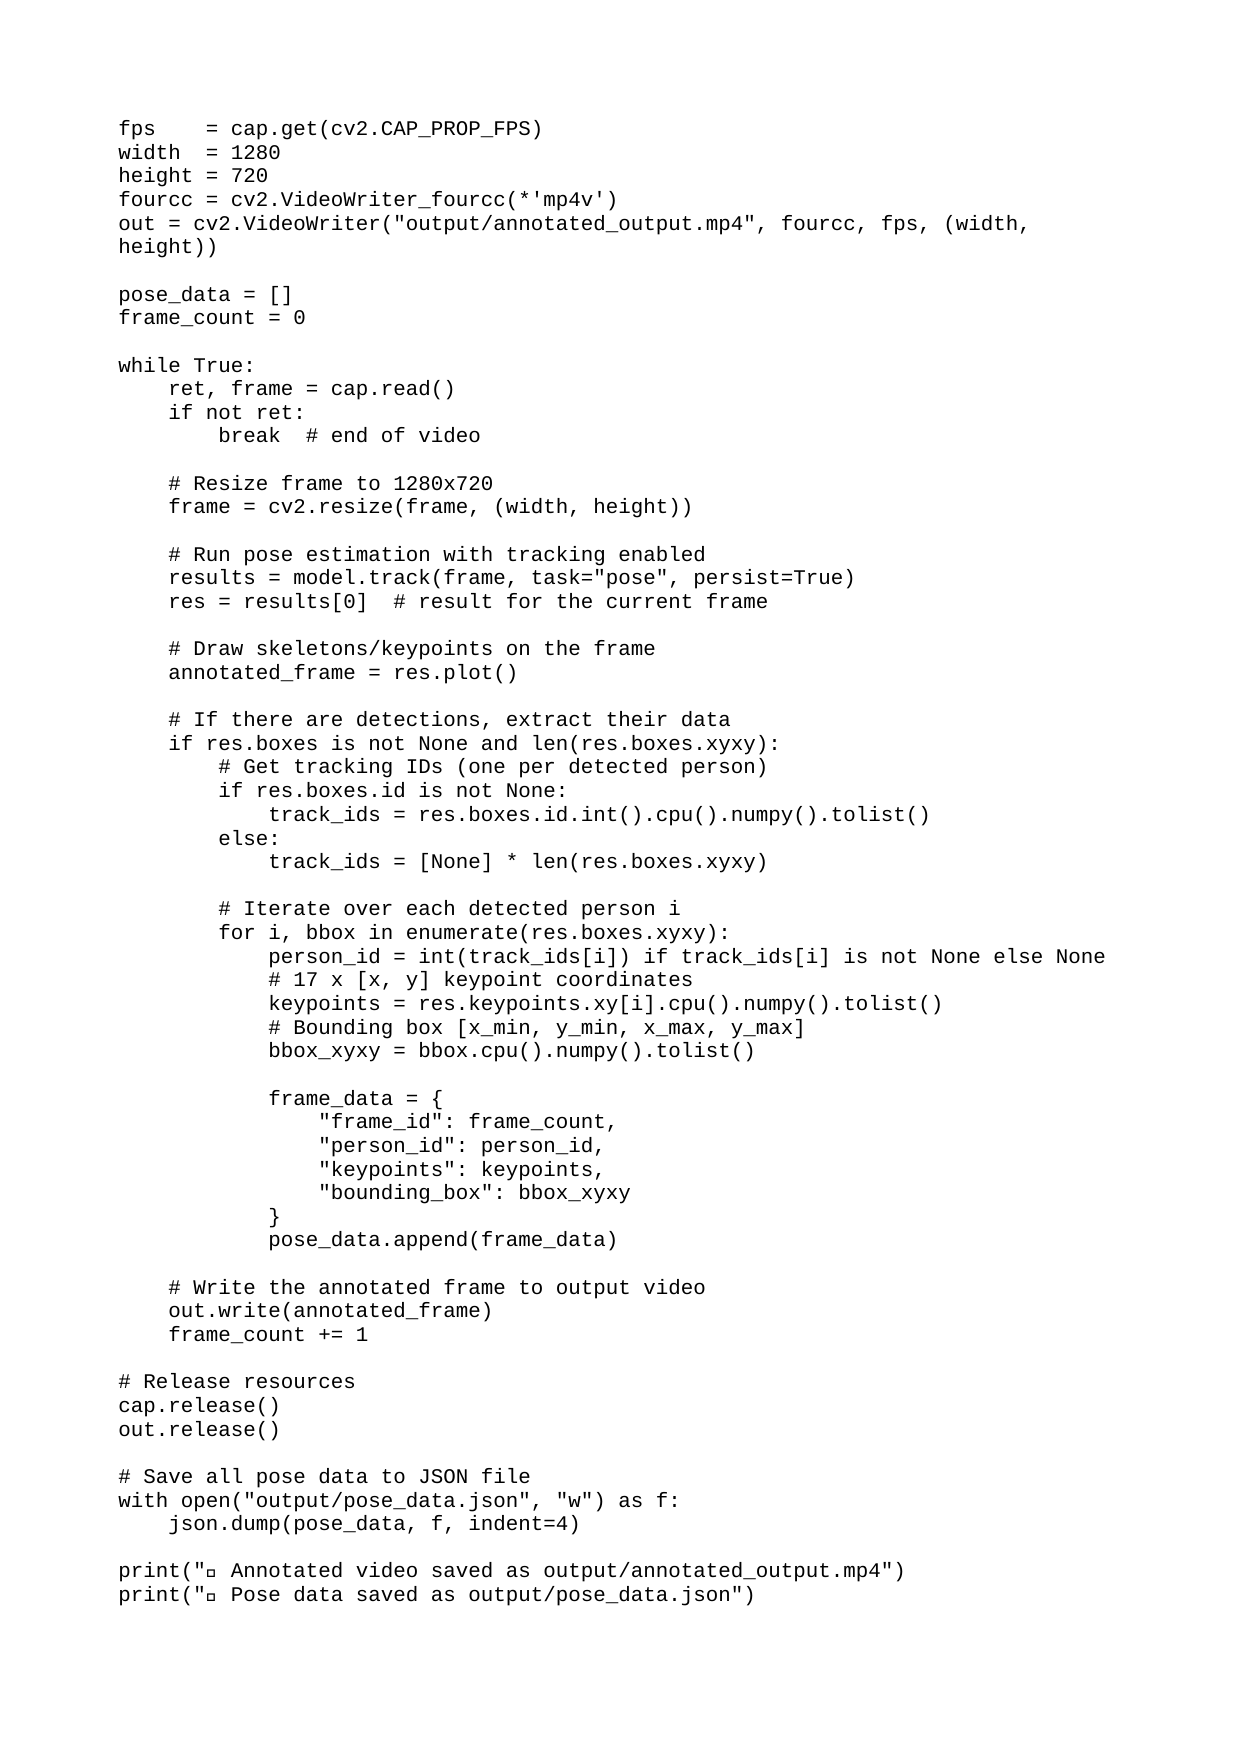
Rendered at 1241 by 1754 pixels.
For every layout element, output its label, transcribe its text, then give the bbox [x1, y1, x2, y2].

text fps = cap.get(cv2.CAP_PROP_FPS) [118, 118, 1122, 142]
text width = 1280 [118, 142, 1122, 165]
text for i, bbox in enumerate(res.boxes.xyxy): [118, 922, 1122, 946]
text "frame_id": frame_count, [118, 1111, 1122, 1135]
text } [118, 1206, 1122, 1229]
text # Get tracking IDs (one per detected person) [118, 757, 1122, 780]
text "person_id": person_id, [118, 1135, 1122, 1158]
text if res.boxes.id is not None: [118, 780, 1122, 804]
text # 17 x [x, y] keypoint coordinates [118, 969, 1122, 993]
text # If there are detections, extract their data [118, 709, 1122, 733]
text bbox_xyxy = bbox.cpu().numpy().tolist() [118, 1040, 1122, 1064]
text frame_count += 1 [118, 1324, 1122, 1348]
text annotated_frame = res.plot() [118, 662, 1122, 686]
text ret, frame = cap.read() [118, 378, 1122, 402]
text # Iterate over each detected person i [118, 898, 1122, 922]
text # Write the annotated frame to output video [118, 1277, 1122, 1300]
text track_ids = res.boxes.id.int().cpu().numpy().tolist() [118, 804, 1122, 827]
text keypoints = res.keypoints.xy[i].cpu().numpy().tolist() [118, 993, 1122, 1017]
text results = model.track(frame, task="pose", persist=True) [118, 567, 1122, 591]
text pose_data = [] [118, 284, 1122, 307]
text else: [118, 827, 1122, 851]
text res = results[0] # result for the current frame [118, 591, 1122, 615]
text height = 720 [118, 165, 1122, 189]
text print("✅ Annotated video saved as output/annotated_output.mp4") [118, 1561, 1122, 1584]
text # Bounding box [x_min, y_min, x_max, y_max] [118, 1017, 1122, 1040]
text frame = cv2.resize(frame, (width, height)) [118, 496, 1122, 520]
text with open("output/pose_data.json", "w") as f: [118, 1489, 1122, 1513]
text while True: [118, 354, 1122, 378]
text "bounding_box": bbox_xyxy [118, 1182, 1122, 1206]
text out = cv2.VideoWriter("output/annotated_output.mp4", fourcc, fps, (width, height)) [118, 213, 1122, 260]
text # Save all pose data to JSON file [118, 1466, 1122, 1489]
text # Draw skeletons/keypoints on the frame [118, 638, 1122, 662]
text json.dump(pose_data, f, indent=4) [118, 1513, 1122, 1537]
text out.write(annotated_frame) [118, 1300, 1122, 1324]
text # Resize frame to 1280x720 [118, 473, 1122, 496]
text "keypoints": keypoints, [118, 1158, 1122, 1182]
text frame_data = { [118, 1088, 1122, 1111]
text if res.boxes is not None and len(res.boxes.xyxy): [118, 733, 1122, 757]
text print("✅ Pose data saved as output/pose_data.json") [118, 1584, 1122, 1608]
text pose_data.append(frame_data) [118, 1229, 1122, 1253]
text fourcc = cv2.VideoWriter_fourcc(*'mp4v') [118, 189, 1122, 213]
text cap.release() [118, 1395, 1122, 1419]
text out.release() [118, 1419, 1122, 1442]
text # Run pose estimation with tracking enabled [118, 544, 1122, 567]
text if not ret: [118, 402, 1122, 426]
text person_id = int(track_ids[i]) if track_ids[i] is not None else None [118, 946, 1122, 969]
text break # end of video [118, 426, 1122, 449]
text track_ids = [None] * len(res.boxes.xyxy) [118, 851, 1122, 875]
text frame_count = 0 [118, 307, 1122, 331]
text # Release resources [118, 1371, 1122, 1395]
